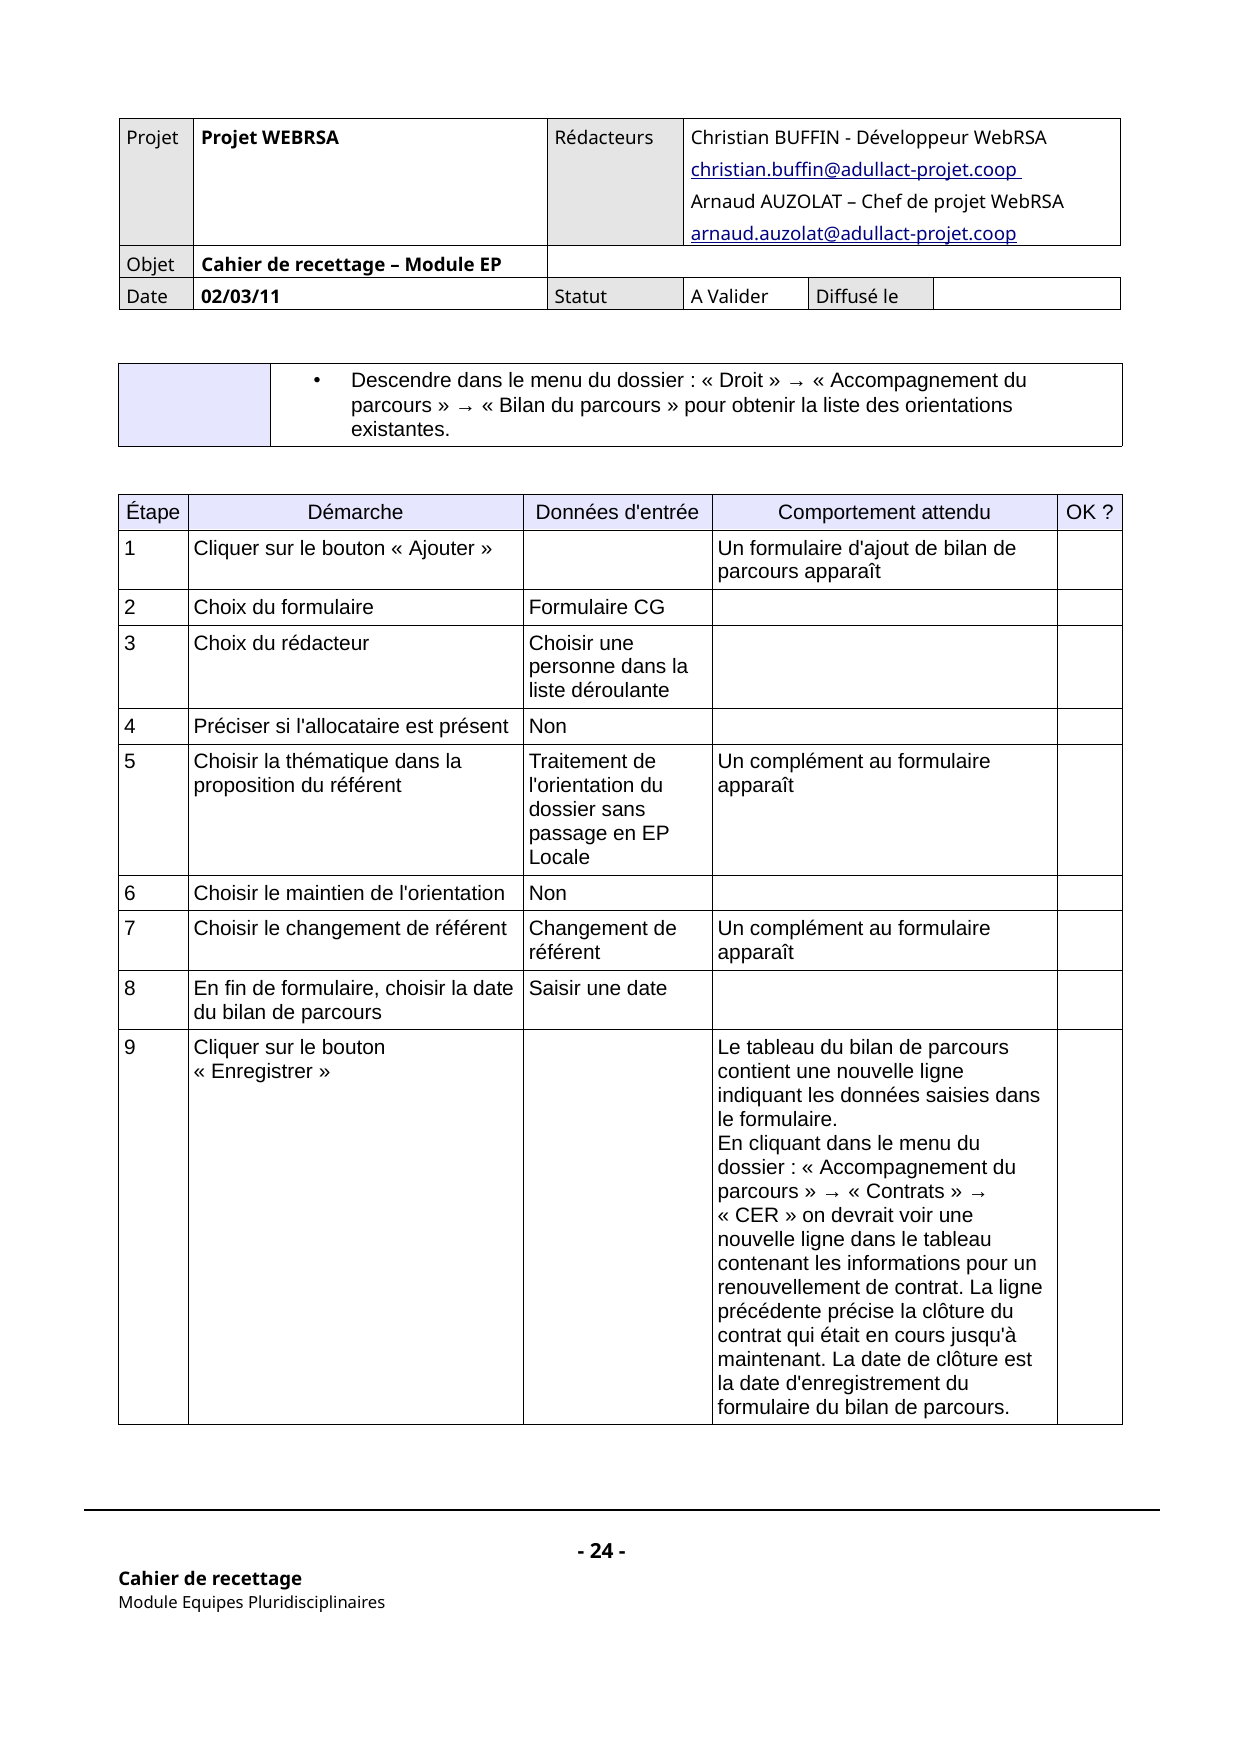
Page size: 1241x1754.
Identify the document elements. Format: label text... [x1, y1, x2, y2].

table_cell Choix du rédacteur [189, 626, 523, 708]
table_header Étape [119, 495, 188, 529]
table_cell 7 [119, 911, 188, 970]
table_cell Saisir une date [524, 971, 712, 1029]
table_cell Cliquer sur le bouton « Enregistrer » [189, 1030, 523, 1424]
table_cell Choix du formulaire [189, 590, 523, 624]
table_cell Cliquer sur le bouton « Ajouter » [189, 531, 523, 589]
table_cell [713, 709, 1057, 743]
table_header Données d'entrée [524, 495, 712, 529]
table_cell 4 [119, 709, 188, 743]
table_cell [1058, 531, 1122, 589]
table_cell Un complément au formulaire apparaît [713, 911, 1057, 970]
table_cell En fin de formulaire, choisir la date du bilan de parcours [189, 971, 523, 1029]
table_cell 3 [119, 626, 188, 708]
table_cell [713, 626, 1057, 708]
table_cell [1058, 745, 1122, 875]
table_cell [524, 531, 712, 589]
table_cell Le tableau du bilan de parcours contient une nouvelle ligne indiquant les données saisies dans le formulaire. En cliquant dans le menu du dossier : « Accompagnement du parcours » → « Contrats » → « CER » on devrait voir une nouvelle ligne dans le tableau contenant les informations pour un renouvellement de contrat. La ligne précédente précise la clôture du contrat qui était en cours jusqu'à maintenant. La date de clôture est la date d'enregistrement du formulaire du bilan de parcours. [713, 1030, 1057, 1424]
table_cell [1058, 911, 1122, 970]
table_cell Choisir une personne dans la liste déroulante [524, 626, 712, 708]
table_cell [524, 1030, 712, 1424]
table_cell [713, 876, 1057, 910]
table_cell [1058, 1030, 1122, 1424]
table_cell Un formulaire d'ajout de bilan de parcours apparaît [713, 531, 1057, 589]
table_cell 1 [119, 531, 188, 589]
table_cell Choisir le maintien de l'orientation [189, 876, 523, 910]
table_cell [1058, 590, 1122, 624]
table_cell Préciser si l'allocataire est présent [189, 709, 523, 743]
table_cell Changement de référent [524, 911, 712, 970]
table_cell 9 [119, 1030, 188, 1424]
table_cell 8 [119, 971, 188, 1029]
table_cell Choisir le changement de référent [189, 911, 523, 970]
table_cell Choisir la thématique dans la proposition du référent [189, 745, 523, 875]
table_header Comportement attendu [713, 495, 1057, 529]
table_cell 5 [119, 745, 188, 875]
table_cell [119, 364, 270, 446]
table_header OK ? [1058, 495, 1122, 529]
table_cell [1058, 626, 1122, 708]
table_cell [1058, 971, 1122, 1029]
table_cell Non [524, 709, 712, 743]
table_cell [1058, 876, 1122, 910]
table_cell La personne doit posséder un contrat d'insertion validé dans une structure référente liée à celle de sa dernière orientation validée. Pour trouver cette personne, une possibilité est d'aller dans le menu « Recherches » → « Par contrat » → « Par CER », de cliquer sur le bouton « Rechercher ». Dans les résultats, il faudra s'assurer que la personne ait bien un contrat avec une date de validation (avant-dernière colonne, « Décision »). Lorsqu'une ligne est trouvée, cliquer sur le bouton « Voir » afin d'arriver sur la page de visualisation de la personne. Dans le menu de dossier, cliquer sur le lien du numéro de dossier. Vérifier sur la nouvelle page que l'état du dossier indique « Droit ouvert et versable », que la personne soit soumise à droits et devoirs. Descendre dans le menu du dossier : « Droit » → « Accompagnement du parcours » → « Bilan du parcours » pour obtenir la liste des orientations existantes. [271, 364, 1122, 446]
table_cell 2 [119, 590, 188, 624]
table_cell [713, 971, 1057, 1029]
table_cell [713, 590, 1057, 624]
table_cell Non [524, 876, 712, 910]
table_header Démarche [189, 495, 523, 529]
table_cell Formulaire CG [524, 590, 712, 624]
table_cell Un complément au formulaire apparaît [713, 745, 1057, 875]
table_cell Traitement de l'orientation du dossier sans passage en EP Locale [524, 745, 712, 875]
table_cell [1058, 709, 1122, 743]
table_cell 6 [119, 876, 188, 910]
